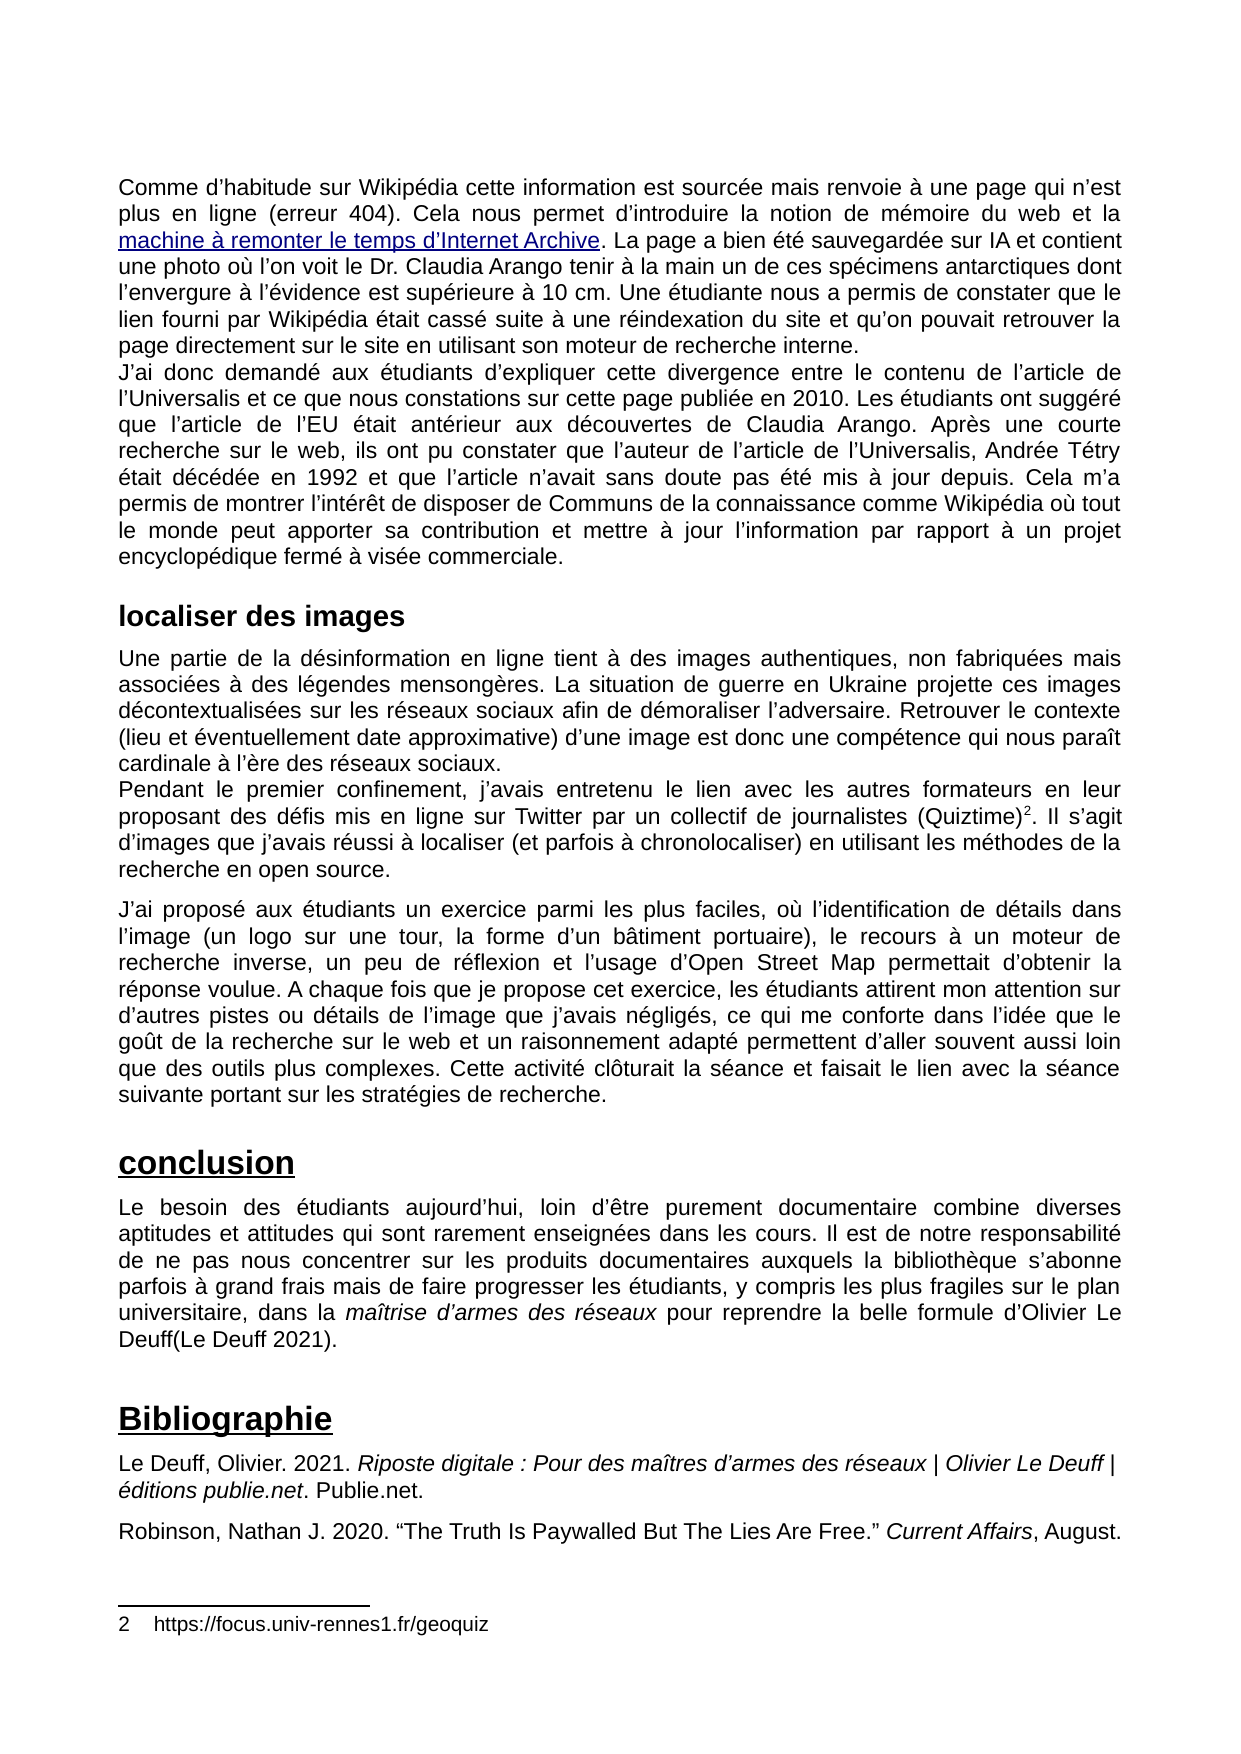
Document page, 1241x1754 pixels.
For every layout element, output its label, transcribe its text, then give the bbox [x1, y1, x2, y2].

text J’ai proposé aux étudiants un exercice parmi les plus faciles, où l’identification de détails dans l’image (un logo sur une tour, la forme d’un bâtiment portuaire), le recours à un moteur de recherche inverse, un peu de réflexion et l’usage d’Open Street Map permettait d’obtenir la réponse voulue. A chaque fois que je propose cet exercice, les étudiants attirent mon attention sur d’autres pistes ou détails de l’image que j’avais négligés, ce qui me conforte dans l’idée que le goût de la recherche sur le web et un raisonnement adapté permettent d’aller souvent aussi loin que des outils plus complexes. Cette activité clôturait la séance et faisait le lien avec la séance suivante portant sur les stratégies de recherche. [118, 896, 1122, 1107]
subtitle Bibliographie [118, 1399, 1122, 1438]
text Le besoin des étudiants aujourd’hui, loin d’être purement documentaire combine diverses aptitudes et attitudes qui sont rarement enseignées dans les cours. Il est de notre responsabilité de ne pas nous concentrer sur les produits documentaires auxquels la bibliothèque s’abonne parfois à grand frais mais de faire progresser les étudiants, y compris les plus fragiles sur le plan universitaire, dans la maîtrise d’armes des réseaux pour reprendre la belle formule d’Olivier Le Deuff(Le Deuff 2021). [118, 1194, 1122, 1352]
subtitle conclusion [118, 1143, 1122, 1181]
subtitle localiser des images [118, 598, 1122, 632]
text J’ai donc demandé aux étudiants d’expliquer cette divergence entre le contenu de l’article de l’Universalis et ce que nous constations sur cette page publiée en 2010. Les étudiants ont suggéré que l’article de l’EU était antérieur aux découvertes de Claudia Arango. Après une courte recherche sur le web, ils ont pu constater que l’auteur de l’article de l’Universalis, Andrée Tétry était décédée en 1992 et que l’article n’avait sans doute pas été mis à jour depuis. Cela m’a permis de montrer l’intérêt de disposer de Communs de la connaissance comme Wikipédia où tout le monde peut apporter sa contribution et mettre à jour l’information par rapport à un projet encyclopédique fermé à visée commerciale. [118, 358, 1122, 569]
text Le Deuff, Olivier. 2021. Riposte digitale : Pour des maîtres d’armes des réseaux | Olivier Le Deuff | éditions publie.net. Publie.net. [118, 1450, 1122, 1503]
text Robinson, Nathan J. 2020. “The Truth Is Paywalled But The Lies Are Free.” Current Affairs, August. [118, 1518, 1122, 1544]
text Une partie de la désinformation en ligne tient à des images authentiques, non fabriquées mais associées à des légendes mensongères. La situation de guerre en Ukraine projette ces images décontextualisées sur les réseaux sociaux afin de démoraliser l’adversaire. Retrouver le contexte (lieu et éventuellement date approximative) d’une image est donc une compétence qui nous paraît cardinale à l’ère des réseaux sociaux. [118, 645, 1122, 776]
text Comme d’habitude sur Wikipédia cette information est sourcée mais renvoie à une page qui n’est plus en ligne (erreur 404). Cela nous permet d’introduire la notion de mémoire du web et la machine à remonter le temps d’Internet Archive. La page a bien été sauvegardée sur IA et contient une photo où l’on voit le Dr. Claudia Arango tenir à la main un de ces spécimens antarctiques dont l’envergure à l’évidence est supérieure à 10 cm. Une étudiante nous a permis de constater que le lien fourni par Wikipédia était cassé suite à une réindexation du site et qu’on pouvait retrouver la page directement sur le site en utilisant son moteur de recherche interne. [118, 174, 1122, 358]
text https://focus.univ-rennes1.fr/geoquiz [118, 1612, 1122, 1636]
text Pendant le premier confinement, j’avais entretenu le lien avec les autres formateurs en leur proposant des défis mis en ligne sur Twitter par un collectif de journalistes (Quiztime). Il s’agit d’images que j’avais réussi à localiser (et parfois à chronolocaliser) en utilisant les méthodes de la recherche en open source. [118, 776, 1122, 882]
